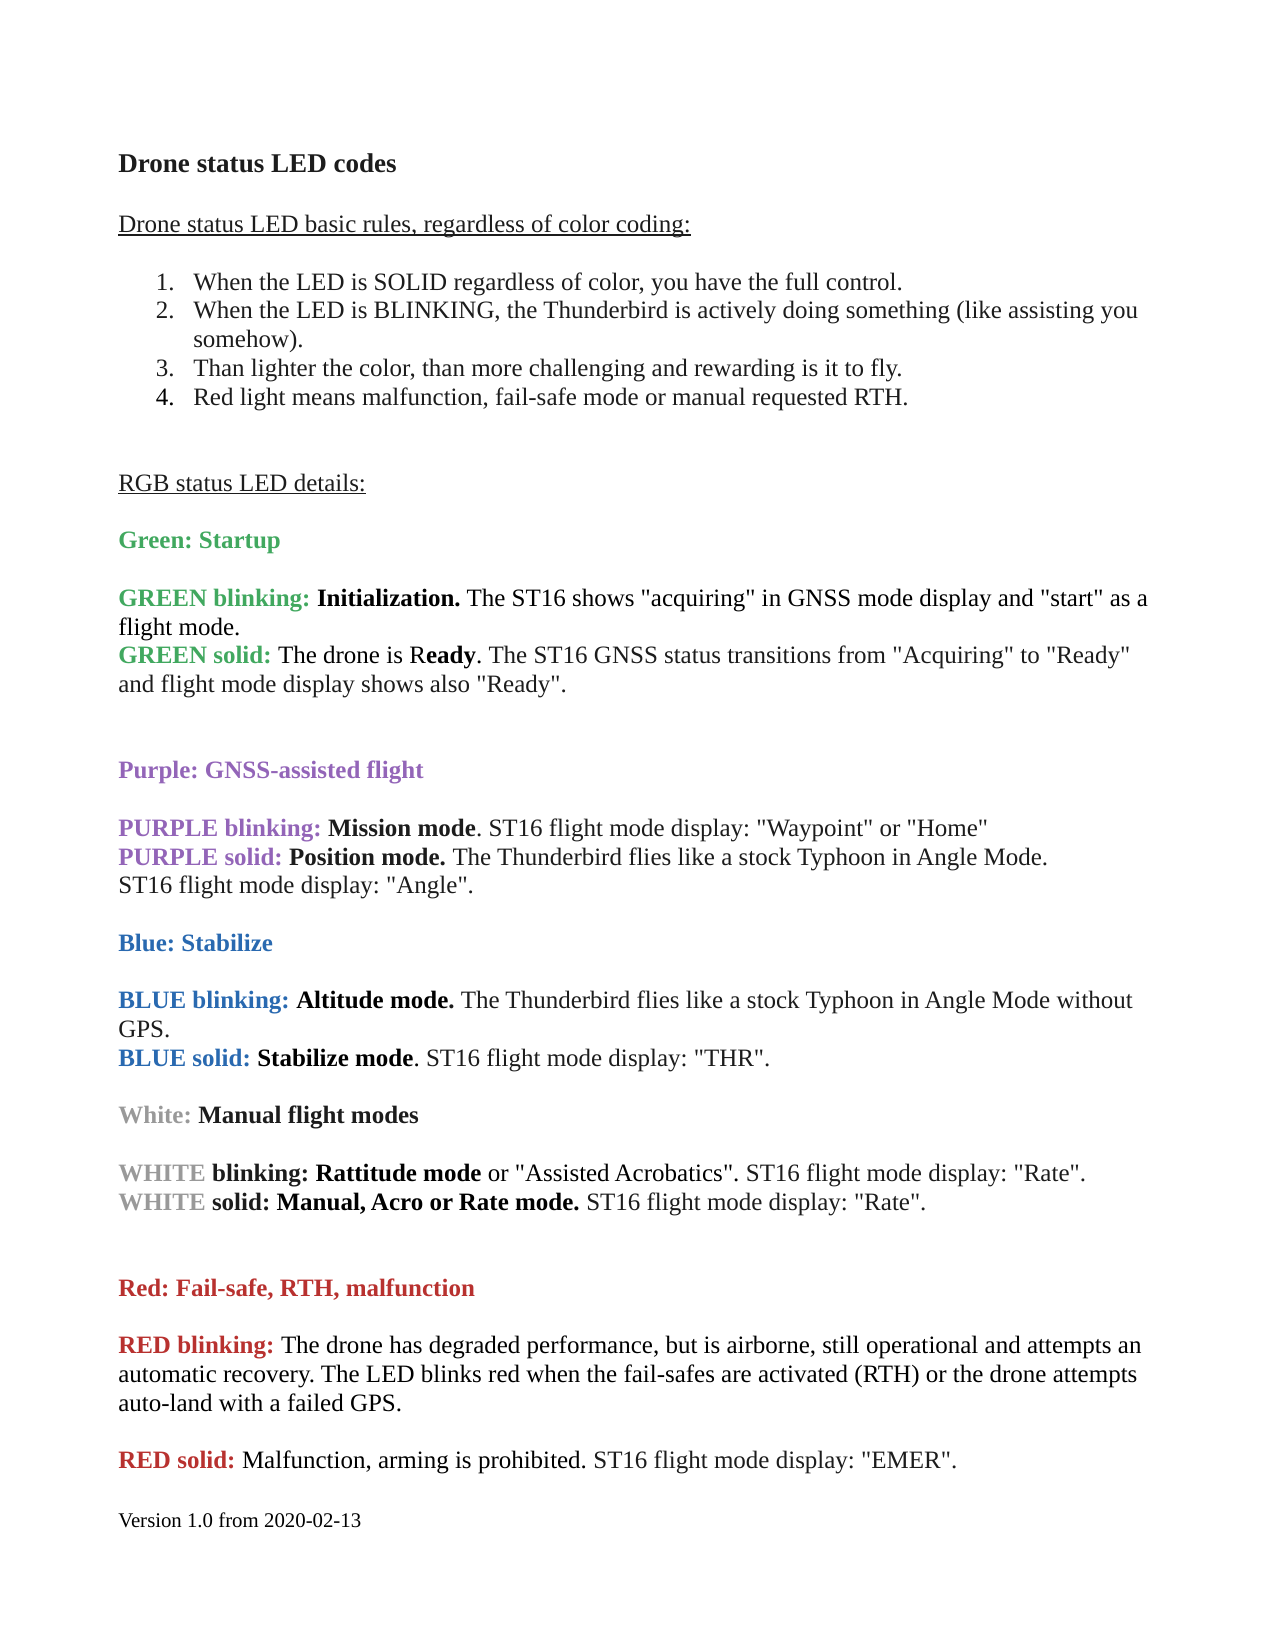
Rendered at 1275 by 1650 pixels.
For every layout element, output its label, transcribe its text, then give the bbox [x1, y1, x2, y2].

text WHITE blinking: Rattitude mode or "Assisted Acrobatics". ST16 flight mode display: "Rate". [118, 1129, 1157, 1187]
text Blue: Stabilize BLUE blinking: Altitude mode. The Thunderbird flies like a stock Typhoon in Angle Mode without GPS. [118, 928, 1157, 1043]
text Green: Startup GREEN blinking: Initialization. The ST16 shows "acquiring" in GNSS mode display and "start" as a flight mode. GREEN solid: The drone is Ready. The ST16 GNSS status transitions from "Acquiring" to "Ready" and flight mode display shows also "Ready". [118, 497, 1157, 698]
text Purple: GNSS-assisted flight PURPLE blinking: Mission mode. ST16 flight mode display: "Waypoint" or "Home" [118, 755, 1157, 842]
text Drone status LED codes [118, 147, 1157, 178]
text WHITE solid: Manual, Acro or Rate mode. ST16 flight mode display: "Rate". [118, 1187, 1157, 1215]
list When the LED is BLINKING, the Thunderbird is actively doing something (like assisting you somehow). [156, 295, 1157, 353]
text Red: Fail-safe, RTH, malfunction RED blinking: The drone has degraded performance, but is airborne, still operational and attempts an automatic recovery. The LED blinks red when the fail-safes are activated (RTH) or the drone attempts auto-land with a failed GPS. RED solid: Malfunction, arming is prohibited. ST16 flight mode display: "EMER". [118, 1244, 1157, 1474]
list Red light means malfunction, fail-safe mode or manual requested RTH. [156, 382, 1157, 410]
text Drone status LED basic rules, regardless of color coding: [118, 209, 1157, 238]
text RGB status LED details: [118, 468, 1157, 497]
list When the LED is SOLID regardless of color, you have the full control. [156, 267, 1157, 295]
text PURPLE solid: Position mode. The Thunderbird flies like a stock Typhoon in Angle Mode. ST16 flight mode display: "Angle". [118, 842, 1157, 899]
list Than lighter the color, than more challenging and rewarding is it to fly. [156, 353, 1157, 382]
text BLUE solid: Stabilize mode. ST16 flight mode display: "THR". White: Manual flight modes [118, 1043, 1157, 1129]
